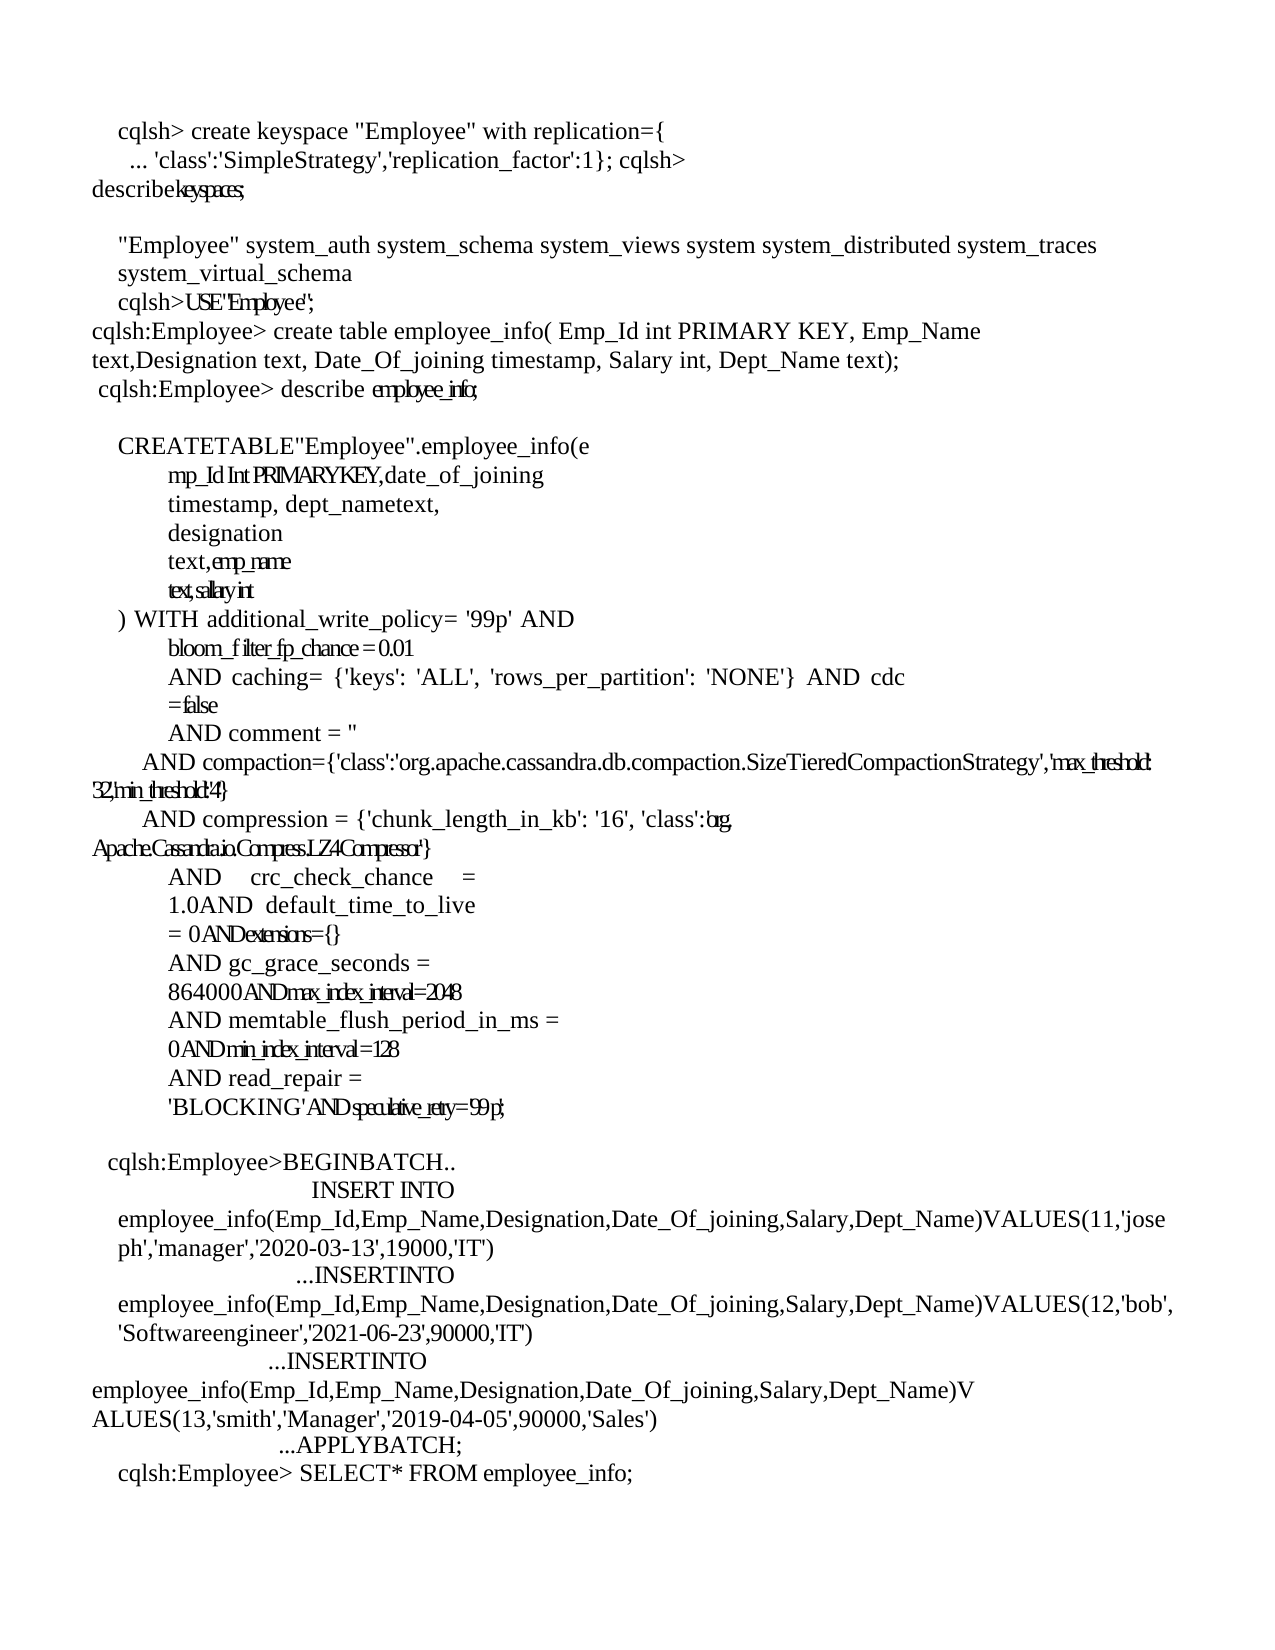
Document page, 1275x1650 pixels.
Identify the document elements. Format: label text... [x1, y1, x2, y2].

text cqlsh:Employee> describe emp loye e_info; [92, 374, 1149, 402]
text CREATETABLE"Employee".employee_info(em p _ I d I n t PRIMARY KEY,date_of_joining timestamp, dept_nametext, [118, 431, 596, 517]
text ... 'class':'SimpleStrategy','replication_factor':1}; cqlsh> describekeyspaces; [92, 145, 804, 203]
text AND caching= {'keys': 'ALL', 'rows_per_partition': 'NONE'} AND cdc =fa l s e [168, 662, 906, 719]
text ) WITH additional_write_policy= '99p' AND b l o o m _ f il t e r_f p_ c h a n c e = 0 . 0 1 [118, 604, 574, 662]
text cqlsh>USE "Employ e e"; [118, 287, 1177, 316]
text AND compression = {'chunk_length_in_kb': '16', 'class':'org. Ap ac he. Cassandra .io. Compress .LZ4 Compressor' } [92, 804, 734, 862]
text employee_info(Emp_Id,Emp_Name,Designation,Date_Of_joining,Salary,Dept_Name)VALUES(12,'bob','Softwareengineer','2021-06-23',90000,'IT') [118, 1289, 1177, 1346]
text AND memtable_flush_period_in_ms = 0AND min_index_in t er v al = 128 [168, 1006, 580, 1063]
text AND comment = '' [168, 719, 1177, 747]
text cqlsh:Employee> create table employee_info( Emp_Id int PRIMARY KEY, Emp_Name text,Designation text, Date_Of_joining timestamp, Salary int, Dept_Name text); [92, 316, 1149, 373]
text ...APPLYBATCH; [92, 1433, 462, 1459]
text designation text,emp_name text,sallary int [168, 518, 333, 604]
text ...INSERTINTO [268, 1346, 1177, 1375]
text ...INSERTINTO [92, 1262, 456, 1289]
text AND compaction={'class':'org.apache.cassandra.db.compaction.SizeTieredCompactionStrategy',' max_threshold': '32', 'min_threshold': '4'} [92, 747, 1155, 804]
text employee_info(Emp_Id,Emp_Name,Designation,Date_Of_joining,Salary,Dept_Name)VALUES(11,'joseph','manager','2020-03-13',19000,'IT') [118, 1204, 1177, 1262]
text AND crc_check_chance = 1.0AND default_time_to_live = 0AND extensions = {} [168, 862, 476, 948]
text employee_info(Emp_Id,Emp_Name,Designation,Date_Of_joining,Salary,Dept_Name)VALUES(13,'smith','Manager','2019-04-05',90000,'Sales') [92, 1375, 989, 1433]
text cqlsh:Employee> SELECT* FROM employee_info; [118, 1459, 1177, 1487]
text AND read_repair = 'BLOCKING'AND speculative_retry = '99 p'; [168, 1063, 509, 1121]
text cqlsh:Employee>BEGINBATCH.. INSERT INTO [92, 1148, 456, 1204]
text cqlsh> create keyspace "Employee" with replication={ [118, 117, 1177, 145]
text "Employee" system_auth system_schema system_views system system_distributed system_traces system_virtual_schema [118, 230, 1177, 287]
text AND gc_grace_seconds = 864000AND max_index_interval = 2048 [168, 948, 514, 1005]
